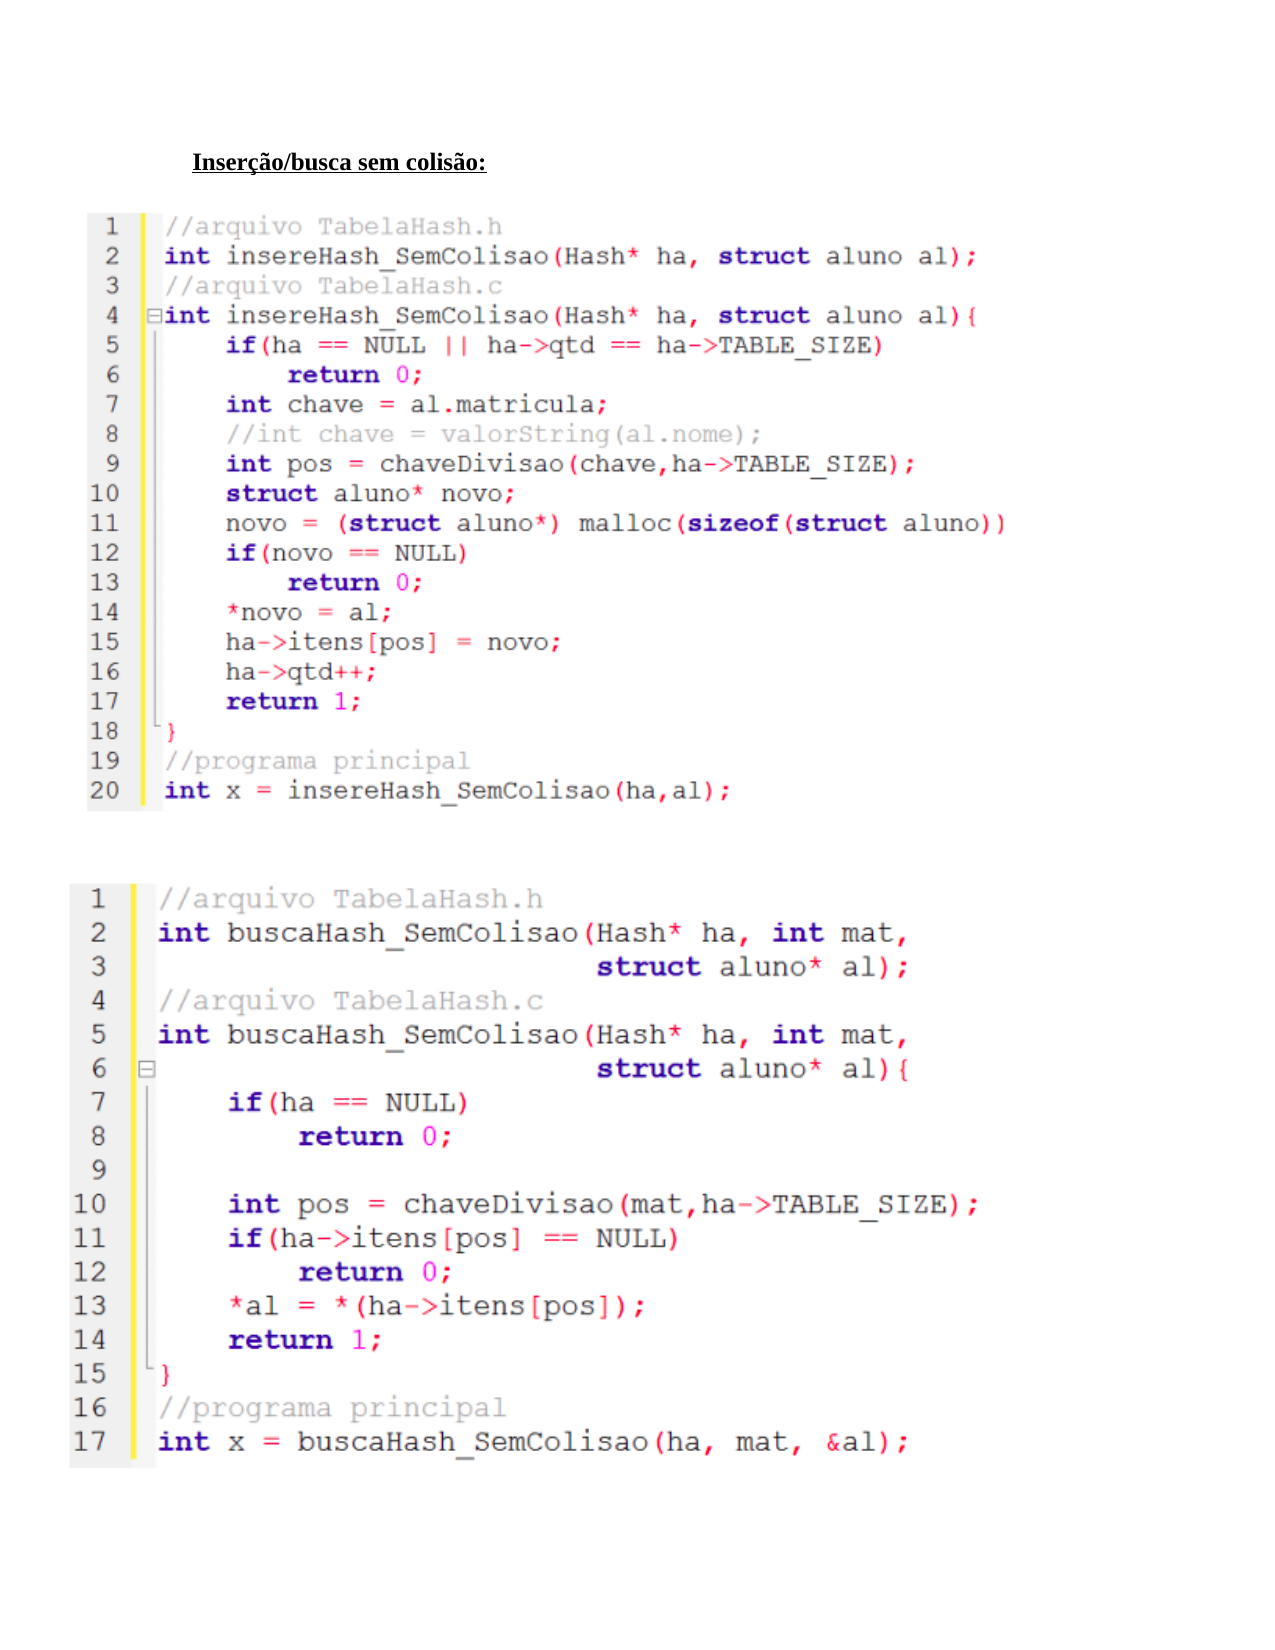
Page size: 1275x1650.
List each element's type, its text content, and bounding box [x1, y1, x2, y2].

text Inserção/busca sem colisão: [118, 147, 1157, 176]
picture [59, 874, 997, 1487]
picture [78, 204, 1028, 824]
